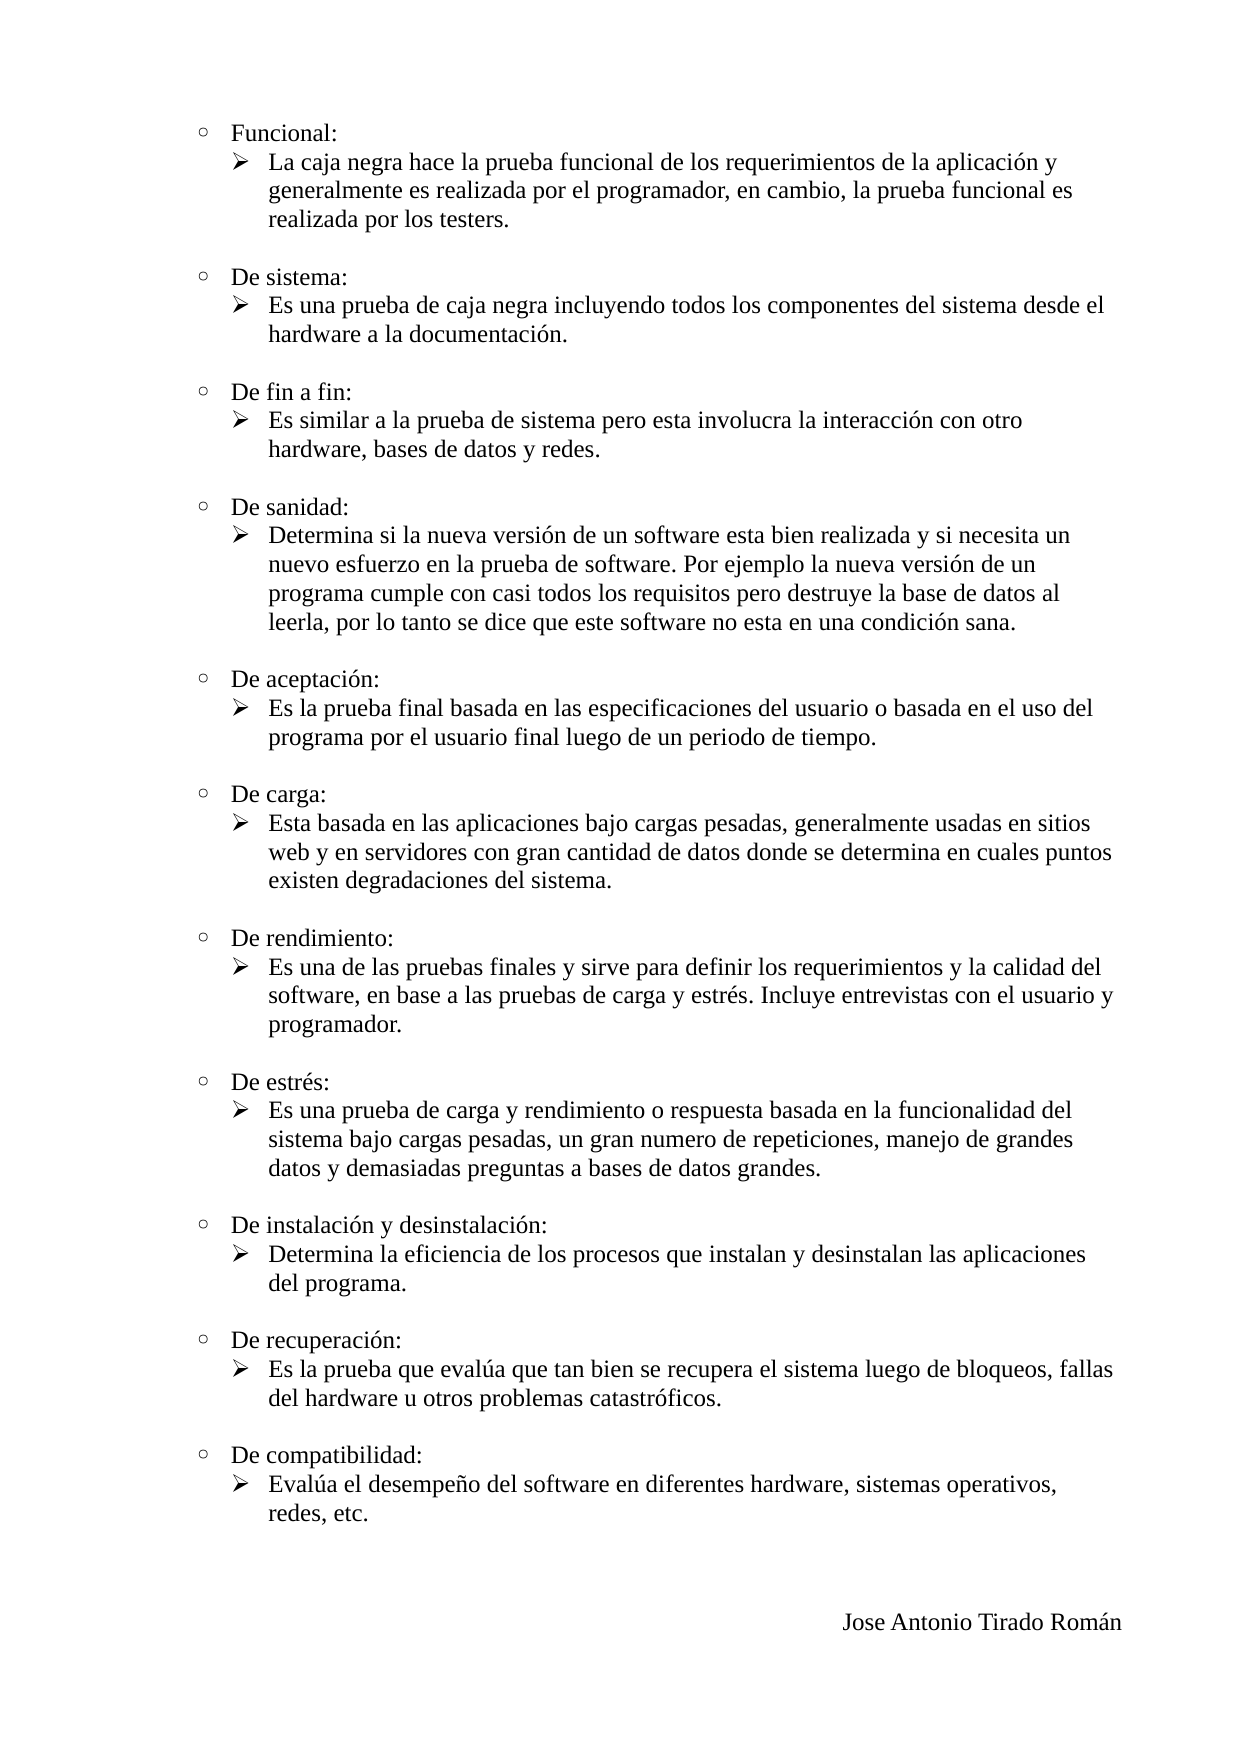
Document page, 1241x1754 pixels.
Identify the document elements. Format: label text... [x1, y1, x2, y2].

list De aceptación: [193, 664, 1122, 693]
list De sistema: [193, 262, 1122, 291]
list Determina la eficiencia de los procesos que instalan y desinstalan las aplicaciones del programa. [231, 1239, 1122, 1297]
list Es una prueba de caja negra incluyendo todos los componentes del sistema desde el hardware a la documentación. [231, 291, 1122, 348]
list Es una de las pruebas finales y sirve para definir los requerimientos y la calidad del software, en base a las pruebas de carga y estrés. Incluye entrevistas con el usuario y programador. [231, 952, 1122, 1038]
list Evalúa el desempeño del software en diferentes hardware, sistemas operativos, redes, etc. [231, 1469, 1122, 1527]
list Determina si la nueva versión de un software esta bien realizada y si necesita un nuevo esfuerzo en la prueba de software. Por ejemplo la nueva versión de un programa cumple con casi todos los requisitos pero destruye la base de datos al leerla, por lo tanto se dice que este software no esta en una condición sana. [231, 521, 1122, 636]
list Es la prueba final basada en las especificaciones del usuario o basada en el uso del programa por el usuario final luego de un periodo de tiempo. [231, 693, 1122, 751]
list De estrés: [193, 1067, 1122, 1096]
list Es similar a la prueba de sistema pero esta involucra la interacción con otro hardware, bases de datos y redes. [231, 406, 1122, 463]
list Funcional: [193, 118, 1122, 147]
list De rendimiento: [193, 923, 1122, 952]
list Es una prueba de carga y rendimiento o respuesta basada en la funcionalidad del sistema bajo cargas pesadas, un gran numero de repeticiones, manejo de grandes datos y demasiadas preguntas a bases de datos grandes. [231, 1096, 1122, 1182]
list Es la prueba que evalúa que tan bien se recupera el sistema luego de bloqueos, fallas del hardware u otros problemas catastróficos. [231, 1354, 1122, 1412]
list Esta basada en las aplicaciones bajo cargas pesadas, generalmente usadas en sitios web y en servidores con gran cantidad de datos donde se determina en cuales puntos existen degradaciones del sistema. [231, 808, 1122, 894]
list La caja negra hace la prueba funcional de los requerimientos de la aplicación y generalmente es realizada por el programador, en cambio, la prueba funcional es realizada por los testers. [231, 147, 1122, 233]
list De carga: [193, 779, 1122, 808]
list De instalación y desinstalación: [193, 1211, 1122, 1239]
list De compatibilidad: [193, 1441, 1122, 1469]
list De recuperación: [193, 1326, 1122, 1354]
list De fin a fin: [193, 377, 1122, 406]
list De sanidad: [193, 492, 1122, 521]
